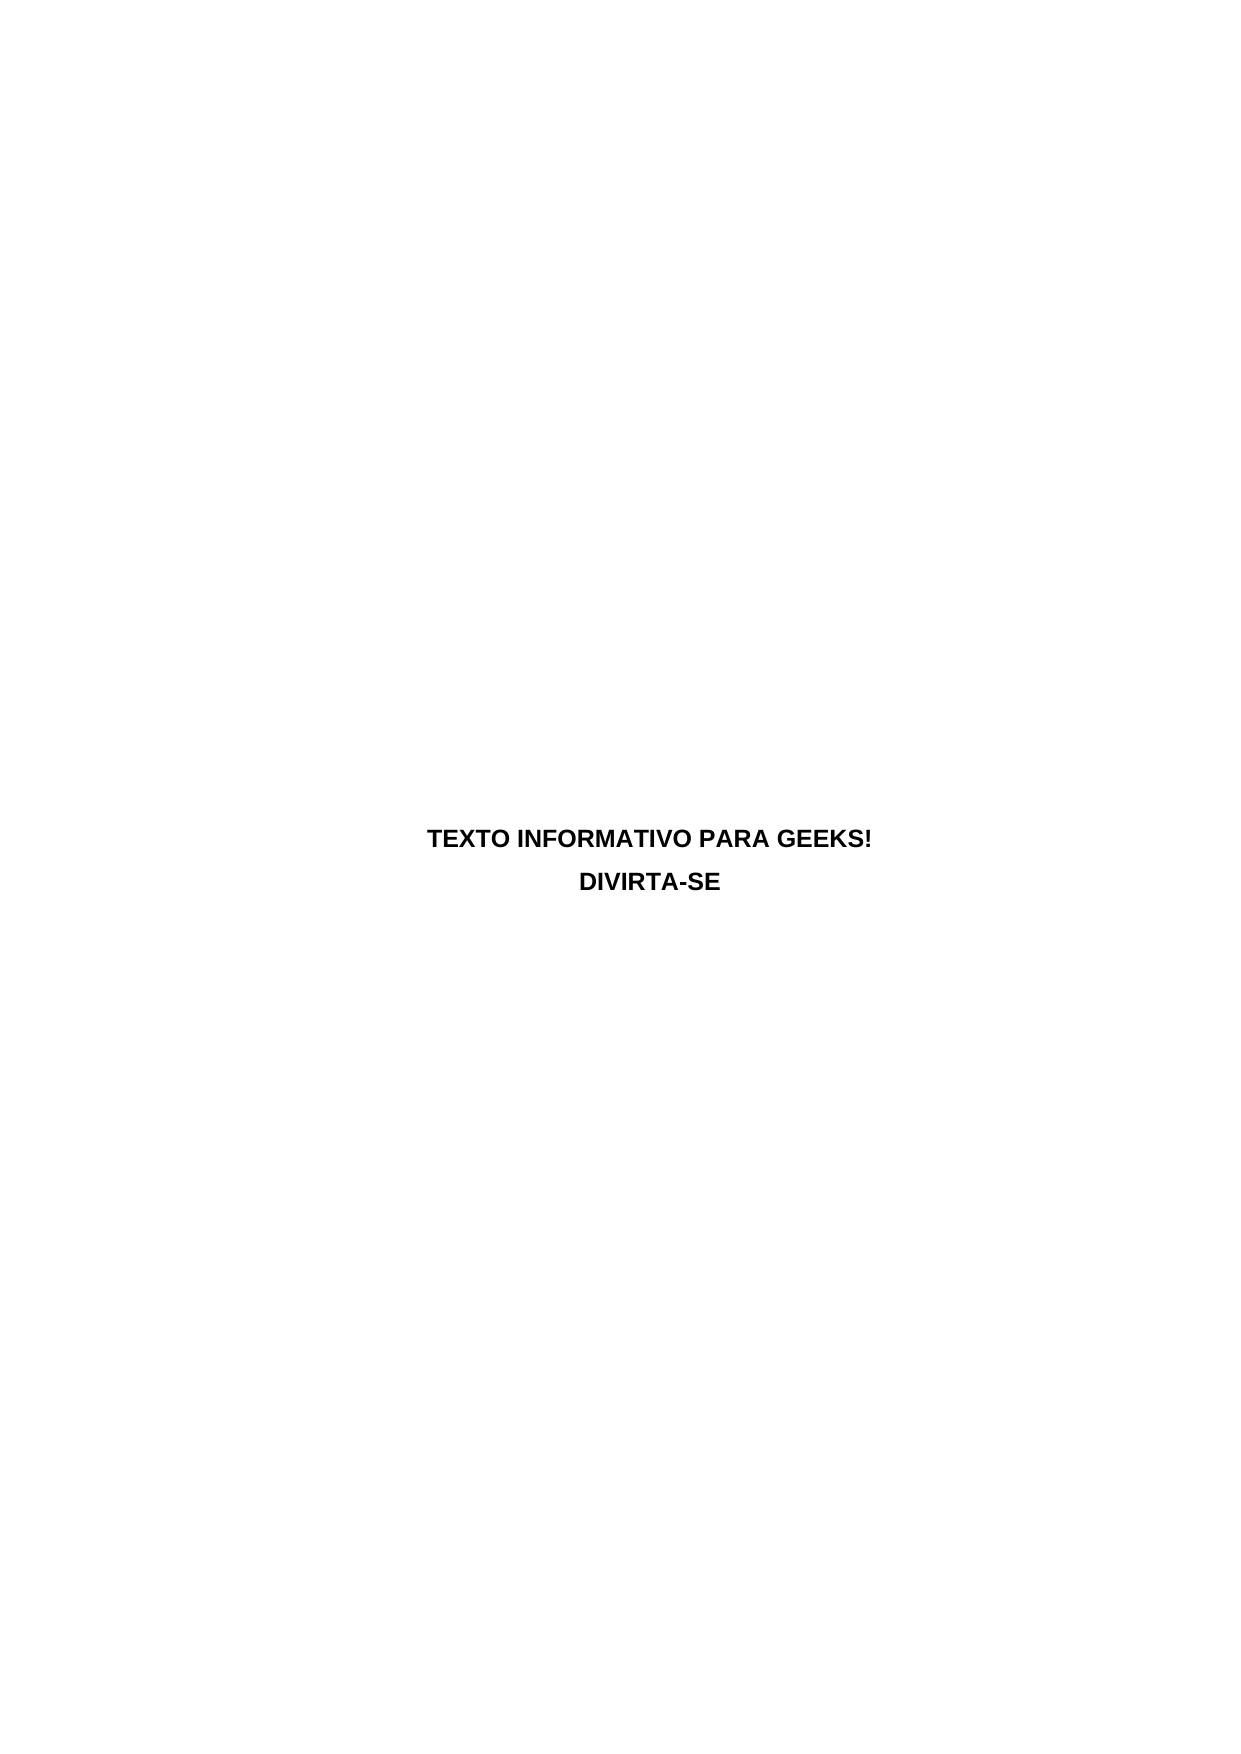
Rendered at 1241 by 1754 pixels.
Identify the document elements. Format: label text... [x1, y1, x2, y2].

text TEXTO INFORMATIVO PARA GEEKS! [177, 824, 1122, 853]
text DIVIRTA-SE [177, 867, 1122, 896]
